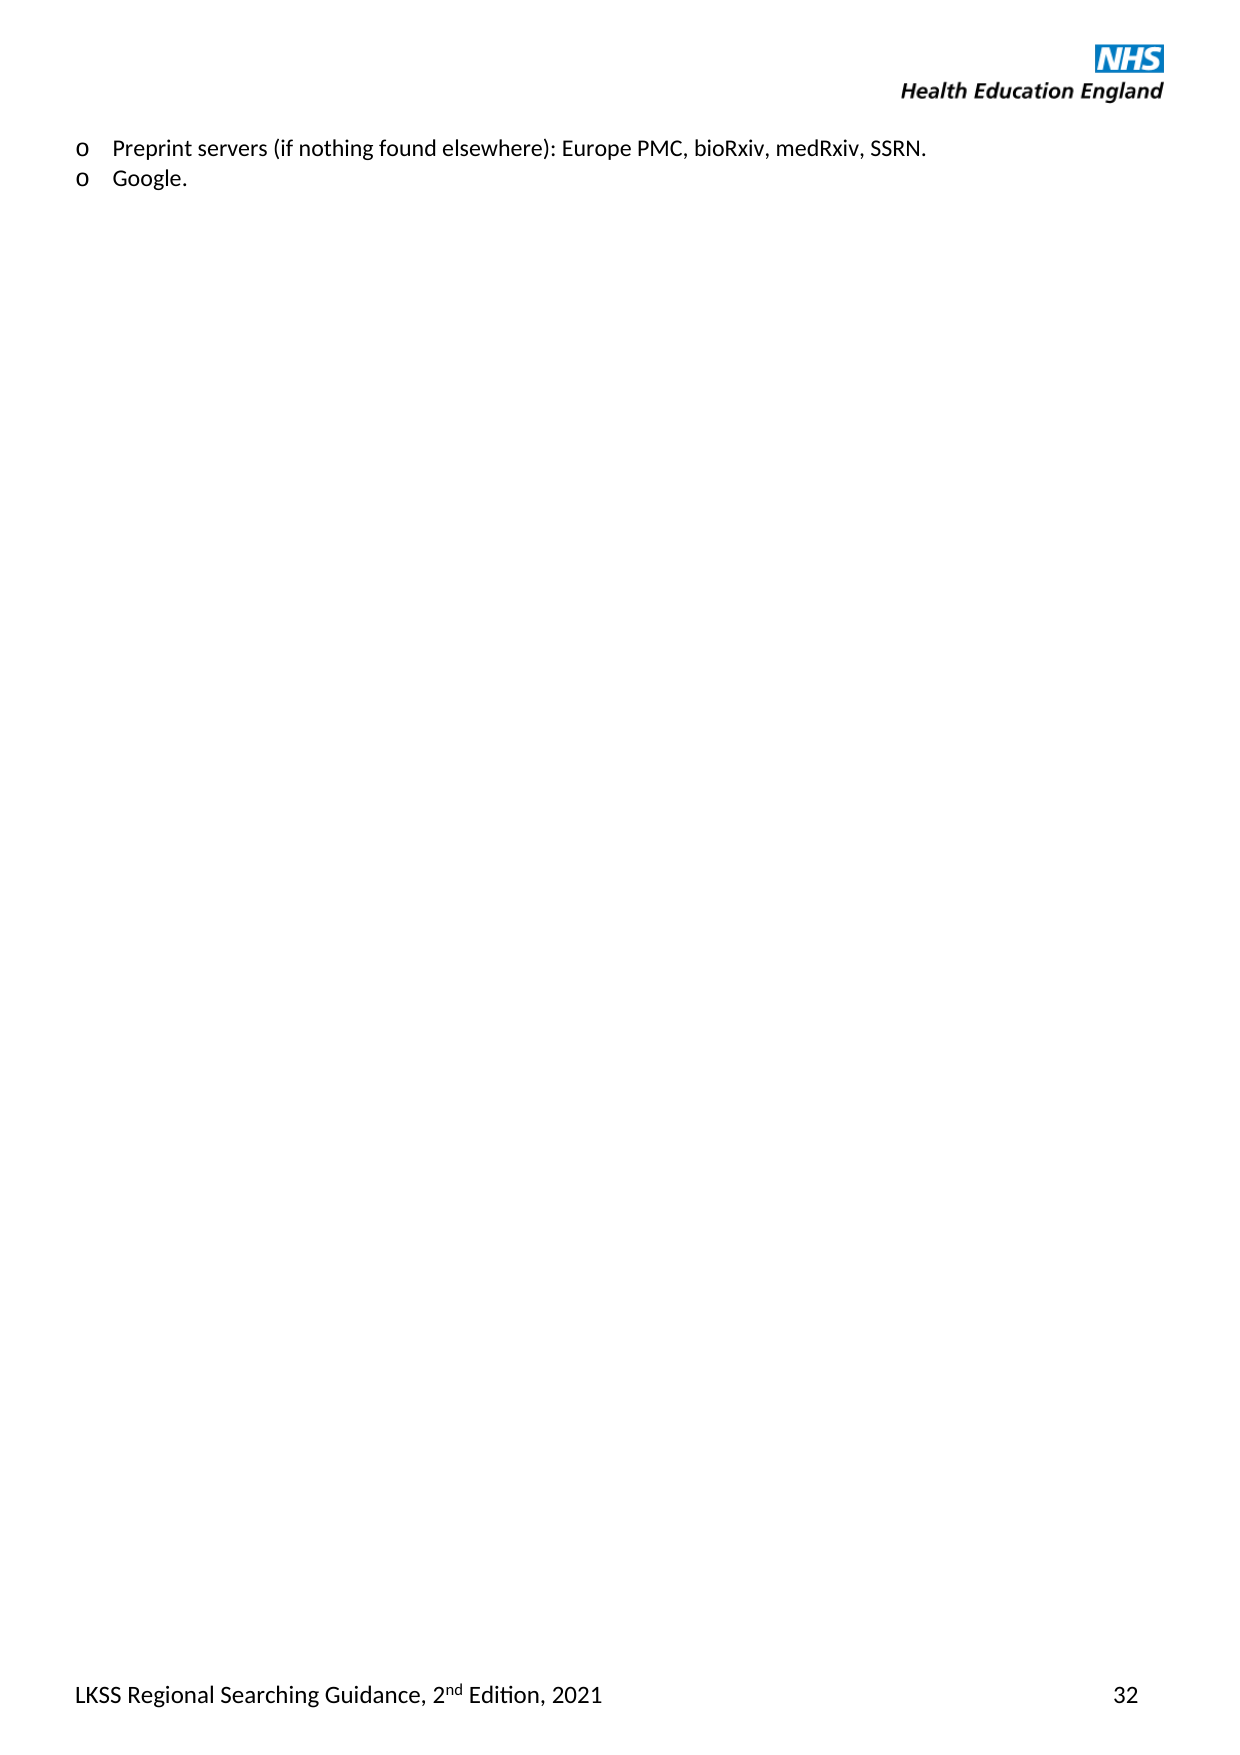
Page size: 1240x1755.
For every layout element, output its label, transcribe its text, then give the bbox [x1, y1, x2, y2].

list Google. [75, 163, 1164, 194]
list Preprint servers (if nothing found elsewhere): Europe PMC, bioRxiv, medRxiv, SSRN. [75, 133, 1164, 163]
